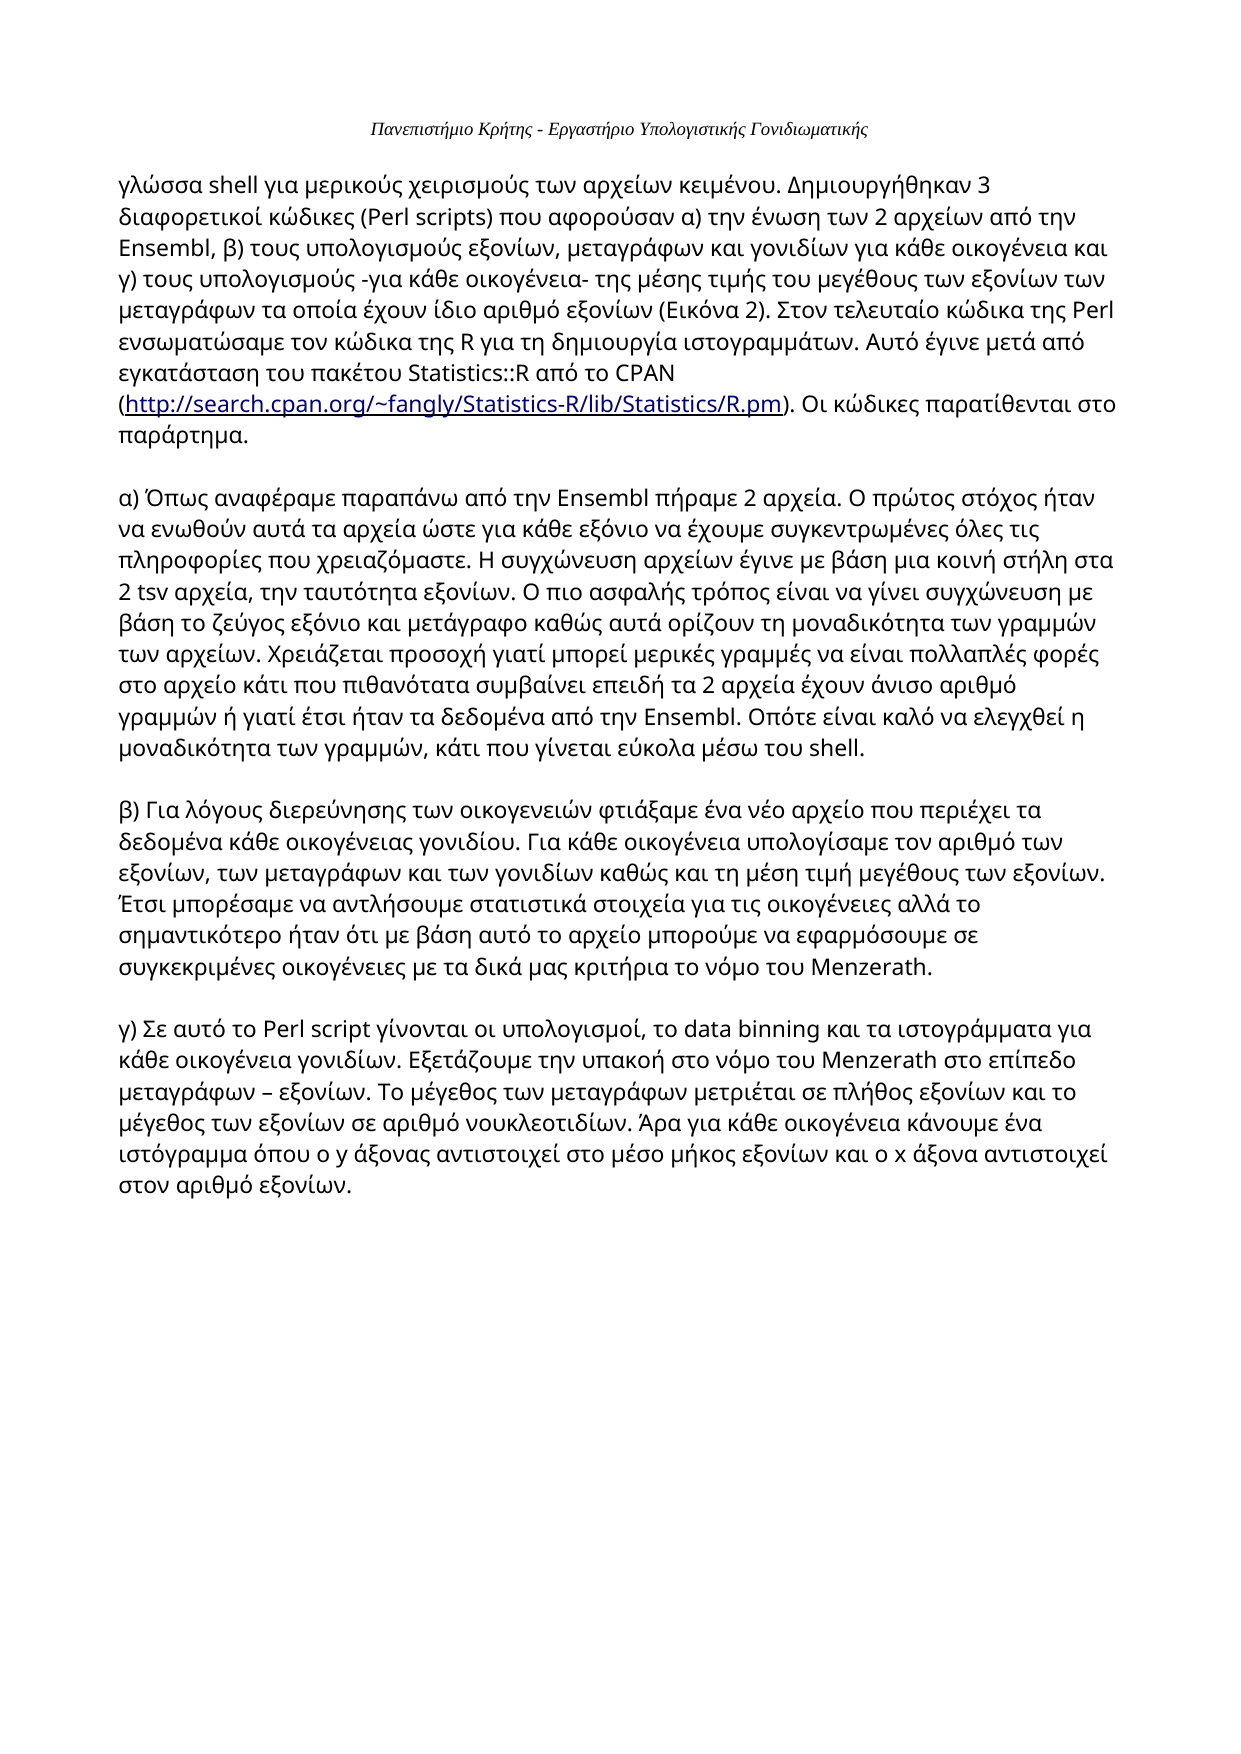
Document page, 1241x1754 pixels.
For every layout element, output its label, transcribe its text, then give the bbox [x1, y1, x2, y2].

text β) Για λόγους διερεύνησης των οικογενειών φτιάξαμε ένα νέο αρχείο που περιέχει τα δεδομένα κάθε οικογένειας γονιδίου. Για κάθε οικογένεια υπολογίσαμε τον αριθμό των εξονίων, των μεταγράφων και των γονιδίων καθώς και τη μέση τιμή μεγέθους των εξονίων. Έτσι μπορέσαμε να αντλήσουμε στατιστικά στοιχεία για τις οικογένειες αλλά το σημαντικότερο ήταν ότι με βάση αυτό το αρχείο μπορούμε να εφαρμόσουμε σε συγκεκριμένες οικογένειες με τα δικά μας κριτήρια το νόμο του Menzerath. [118, 794, 1122, 982]
text γ) Σε αυτό το Perl script γίνονται οι υπολογισμοί, το data binning και τα ιστογράμματα για κάθε οικογένεια γονιδίων. Εξετάζουμε την υπακοή στο νόμο του Menzerath στο επίπεδο μεταγράφων – εξονίων. Το μέγεθος των μεταγράφων μετριέται σε πλήθος εξονίων και το μέγεθος των εξονίων σε αριθμό νουκλεοτιδίων. Άρα για κάθε οικογένεια κάνουμε ένα ιστόγραμμα όπου ο y άξονας αντιστοιχεί στο μέσο μήκος εξονίων και ο x άξονα αντιστοιχεί στον αριθμό εξονίων. [118, 1013, 1122, 1200]
text γλώσσα shell για μερικούς χειρισμούς των αρχείων κειμένου. Δημιουργήθηκαν 3 διαφορετικοί κώδικες (Perl scripts) που αφορούσαν α) την ένωση των 2 αρχείων από την Ensembl, β) τους υπολογισμούς εξονίων, μεταγράφων και γονιδίων για κάθε οικογένεια και γ) τους υπολογισμούς -για κάθε οικογένεια- της μέσης τιμής του μεγέθους των εξονίων των μεταγράφων τα οποία έχουν ίδιο αριθμό εξονίων (Εικόνα 2). Στον τελευταίο κώδικα της Perl ενσωματώσαμε τον κώδικα της R για τη δημιουργία ιστογραμμάτων. Αυτό έγινε μετά από εγκατάσταση του πακέτου Statistics::R από το CPAN (http://search.cpan.org/~fangly/Statistics-R/lib/Statistics/R.pm). Οι κώδικες παρατίθενται στο παράρτημα. [118, 169, 1122, 450]
text α) Όπως αναφέραμε παραπάνω από την Ensembl πήραμε 2 αρχεία. Ο πρώτος στόχος ήταν να ενωθούν αυτά τα αρχεία ώστε για κάθε εξόνιο να έχουμε συγκεντρωμένες όλες τις πληροφορίες που χρειαζόμαστε. Η συγχώνευση αρχείων έγινε με βάση μια κοινή στήλη στα 2 tsv αρχεία, την ταυτότητα εξονίων. Ο πιο ασφαλής τρόπος είναι να γίνει συγχώνευση με βάση το ζεύγος εξόνιο και μετάγραφο καθώς αυτά ορίζουν τη μοναδικότητα των γραμμών των αρχείων. Χρειάζεται προσοχή γιατί μπορεί μερικές γραμμές να είναι πολλαπλές φορές στο αρχείο κάτι που πιθανότατα συμβαίνει επειδή τα 2 αρχεία έχουν άνισο αριθμό γραμμών ή γιατί έτσι ήταν τα δεδομένα από την Ensembl. Οπότε είναι καλό να ελεγχθεί η μοναδικότητα των γραμμών, κάτι που γίνεται εύκολα μέσω του shell. [118, 482, 1122, 763]
